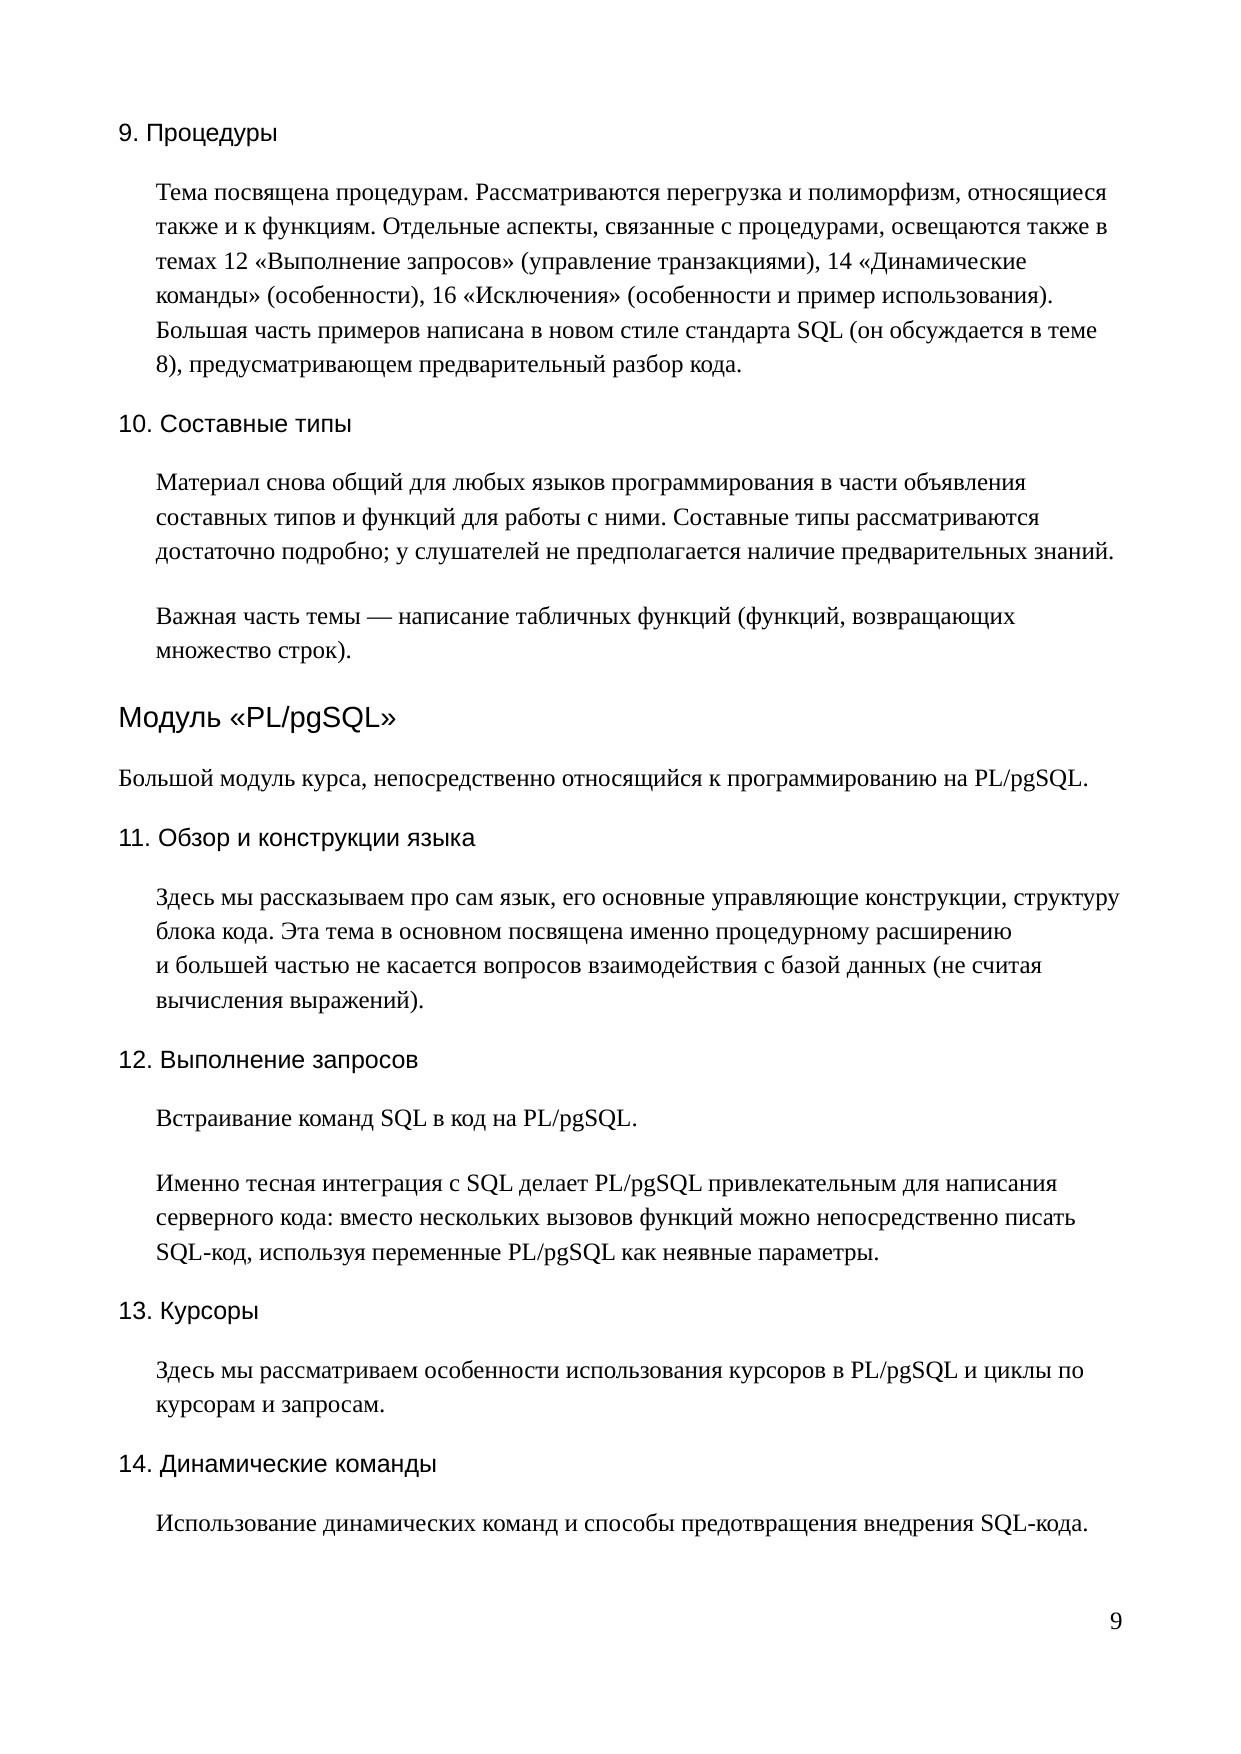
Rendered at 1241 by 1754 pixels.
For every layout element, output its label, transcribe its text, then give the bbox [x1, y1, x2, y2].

text Здесь мы рассказываем про сам язык, его основные управляющие конструкции, структуру блока кода. Эта тема в основном посвящена именно процедурному расширению и большей частью не касается вопросов взаимодействия с базой данных (не считая вычисления выражений). [156, 882, 1122, 1014]
text Встраивание команд SQL в код на PL/pgSQL. [156, 1103, 1122, 1132]
text Большой модуль курса, непосредственно относящийся к программированию на PL/pgSQL. [118, 763, 1122, 792]
text Здесь мы рассматриваем особенности использования курсоров в PL/pgSQL и циклы по курсорам и запросам. [156, 1355, 1122, 1418]
subtitle 11. Обзор и конструкции языка [118, 823, 1122, 852]
text Именно тесная интеграция с SQL делает PL/pgSQL привлекательным для написания серверного кода: вместо нескольких вызовов функций можно непосредственно писать SQL-код, используя переменные PL/pgSQL как неявные параметры. [156, 1168, 1122, 1266]
text Материал снова общий для любых языков программирования в части объявления составных типов и функций для работы с ними. Составные типы рассматриваются достаточно подробно; у слушателей не предполагается наличие предварительных знаний. [156, 467, 1122, 565]
text Тема посвящена процедурам. Рассматриваются перегрузка и полиморфизм, относящиеся также и к функциям. Отдельные аспекты, связанные с процедурами, освещаются также в темах 12 «Выполнение запросов» (управление транзакциями), 14 «Динамические команды» (особенности), 16 «Исключения» (особенности и пример использования). Большая часть примеров написана в новом стиле стандарта SQL (он обсуждается в теме 8), предусматривающем предварительный разбор кода. [156, 177, 1122, 378]
subtitle 10. Составные типы [118, 409, 1122, 437]
subtitle 14. Динамические команды [118, 1449, 1122, 1478]
subtitle 13. Курсоры [118, 1296, 1122, 1325]
subtitle 9. Процедуры [118, 118, 1122, 147]
text Важная часть темы — написание табличных функций (функций, возвращающих множество строк). [156, 601, 1122, 664]
subtitle 12. Выполнение запросов [118, 1044, 1122, 1073]
subtitle Модуль «PL/pgSQL» [118, 700, 1122, 733]
text Использование динамических команд и способы предотвращения внедрения SQL-кода. [156, 1508, 1122, 1536]
